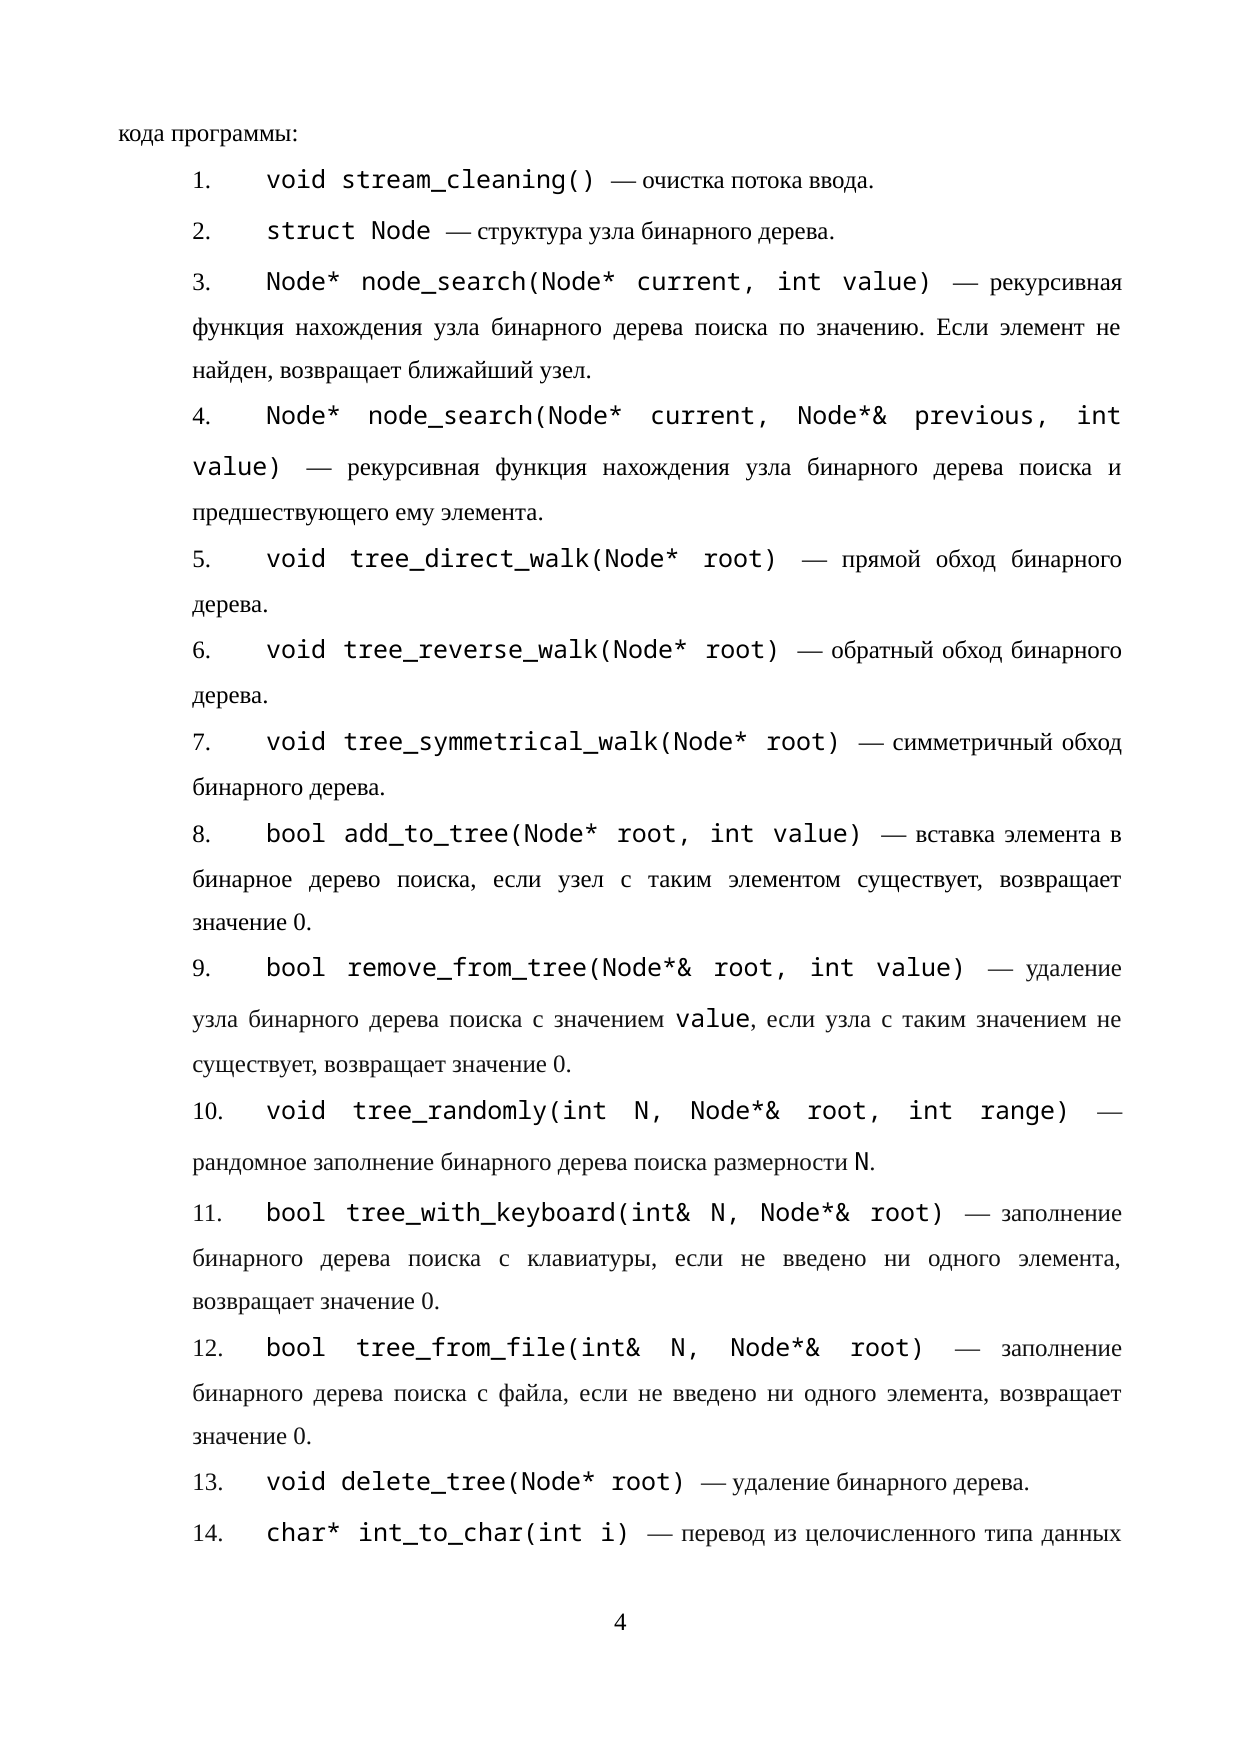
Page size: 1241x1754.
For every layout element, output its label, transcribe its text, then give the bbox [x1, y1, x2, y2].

list bool add_to_tree(Node* root, int value) — вставка элемента в бинарное дерево поиска, если узел с таким элементом существует, возвращает значение 0. [192, 815, 1122, 936]
list bool tree_with_keyboard(int& N, Node*& root) — заполнение бинарного дерева поиска с клавиатуры, если не введено ни одного элемента, возвращает значение 0. [192, 1195, 1122, 1315]
list void tree_symmetrical_walk(Node* root) — симметричный обход бинарного дерева. [192, 724, 1122, 801]
list void tree_direct_walk(Node* root) — прямой обход бинарного дерева. [192, 541, 1122, 618]
list char* int_to_char(int i) — перевод из целочисленного типа данных [192, 1515, 1122, 1549]
list struct Node — структура узла бинарного дерева. [192, 212, 1122, 246]
text кода программы: [118, 118, 1122, 147]
list void tree_randomly(int N, Node*& root, int range) — рандомное заполнение бинарного дерева поиска размерности N. [192, 1093, 1122, 1178]
list bool remove_from_tree(Node*& root, int value) — удаление узла бинарного дерева поиска с значением value, если узла с таким значением не существует, возвращает значение 0. [192, 950, 1122, 1078]
list Node* node_search(Node* current, Node*& previous, int value) — рекурсивная функция нахождения узла бинарного дерева поиска и предшествующего ему элемента. [192, 398, 1122, 526]
list bool tree_from_file(int& N, Node*& root) — заполнение бинарного дерева поиска с файла, если не введено ни одного элемента, возвращает значение 0. [192, 1329, 1122, 1450]
list void tree_reverse_walk(Node* root) — обратный обход бинарного дерева. [192, 632, 1122, 709]
list Node* node_search(Node* current, int value) — рекурсивная функция нахождения узла бинарного дерева поиска по значению. Если элемент не найден, возвращает ближайший узел. [192, 263, 1122, 384]
list void stream_cleaning() — очистка потока ввода. [192, 161, 1122, 195]
list void delete_tree(Node* root) — удаление бинарного дерева. [192, 1464, 1122, 1498]
